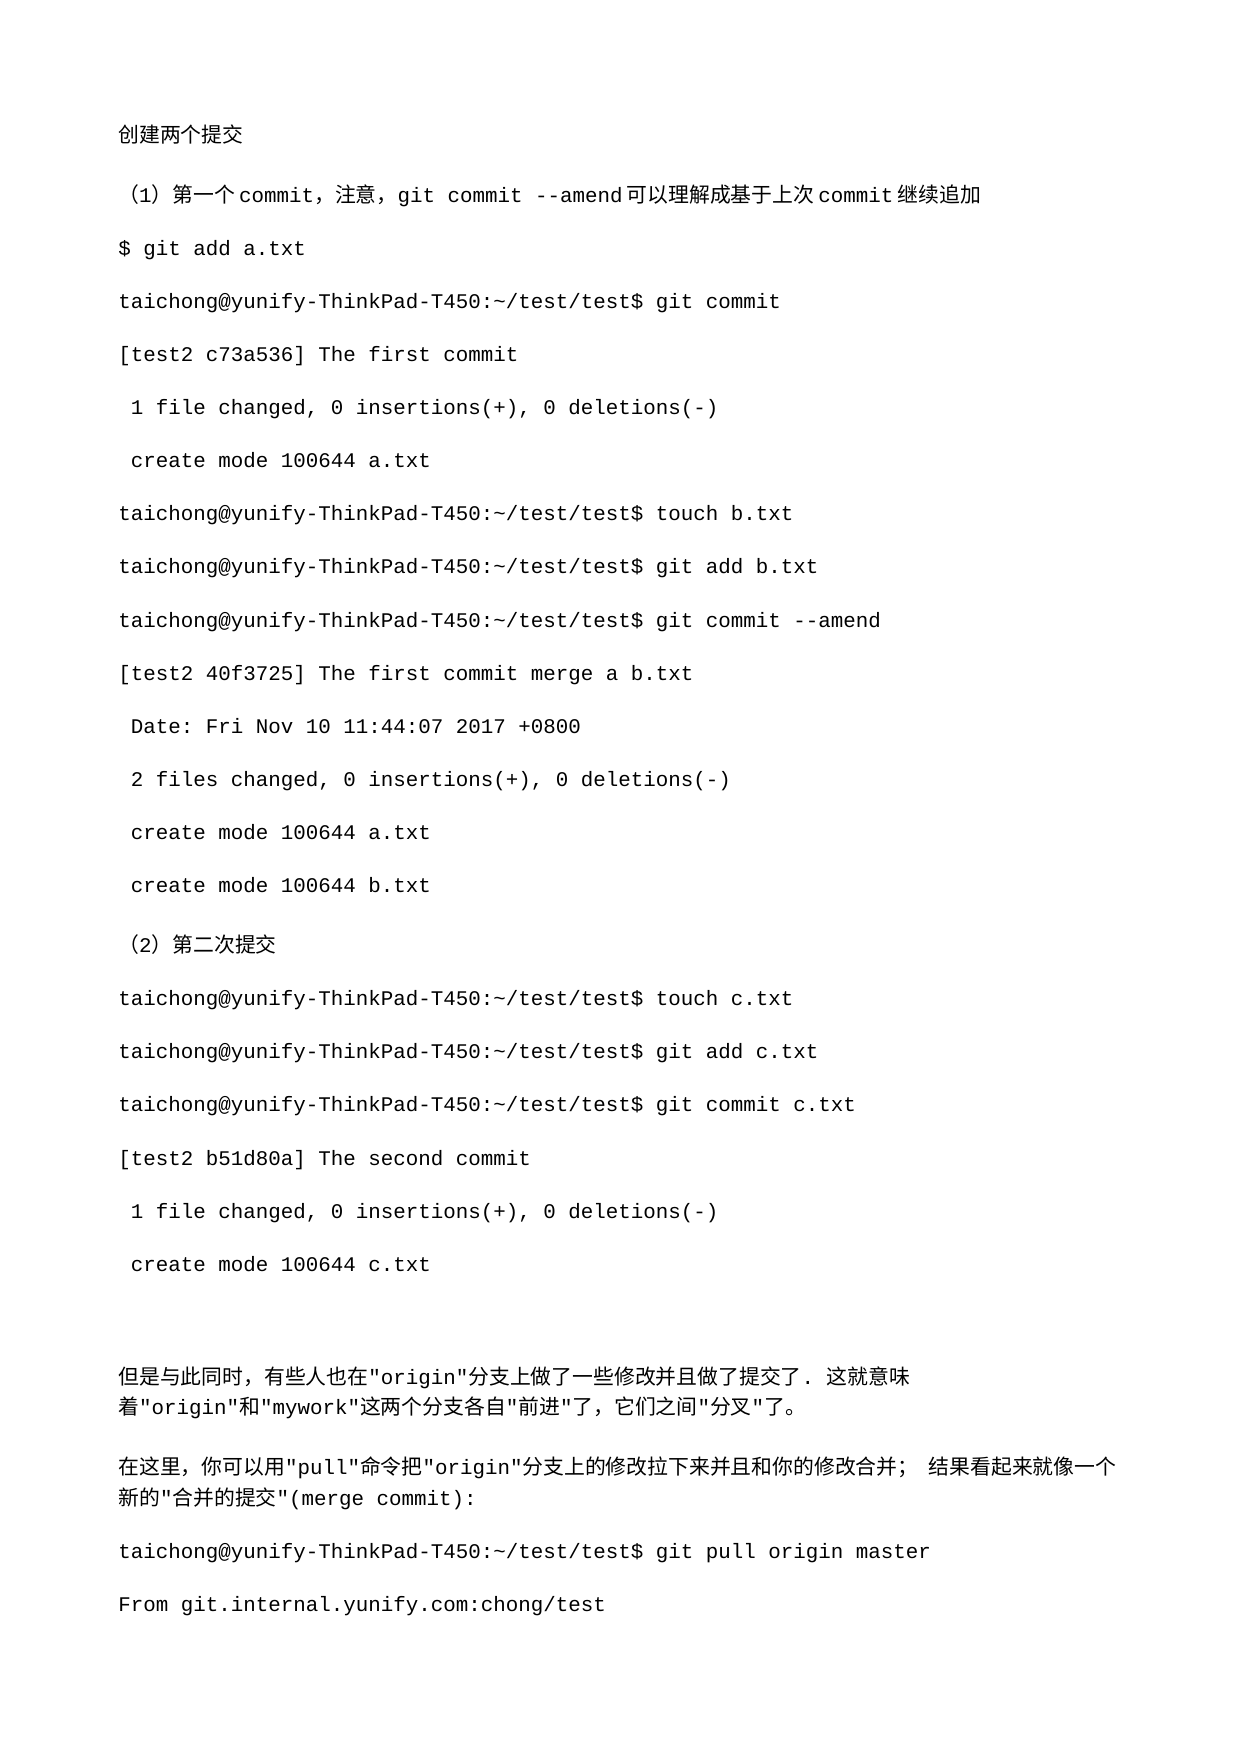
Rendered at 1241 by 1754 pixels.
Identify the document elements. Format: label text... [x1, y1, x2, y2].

text create mode 100644 a.txt [118, 822, 1122, 846]
text taichong@yunify-ThinkPad-T450:~/test/test$ git pull origin master [118, 1541, 1122, 1564]
text taichong@yunify-ThinkPad-T450:~/test/test$ git add b.txt [118, 556, 1122, 580]
text $ git add a.txt [118, 238, 1122, 261]
text 创建两个提交 [118, 118, 1122, 148]
text create mode 100644 a.txt [118, 450, 1122, 474]
text taichong@yunify-ThinkPad-T450:~/test/test$ touch c.txt [118, 988, 1122, 1012]
text taichong@yunify-ThinkPad-T450:~/test/test$ git commit --amend [118, 609, 1122, 633]
text [test2 40f3725] The first commit merge a b.txt [118, 663, 1122, 686]
text From git.internal.yunify.com:chong/test [118, 1594, 1122, 1617]
text 1 file changed, 0 insertions(+), 0 deletions(-) [118, 1201, 1122, 1224]
text taichong@yunify-ThinkPad-T450:~/test/test$ touch b.txt [118, 503, 1122, 527]
text taichong@yunify-ThinkPad-T450:~/test/test$ git commit c.txt [118, 1094, 1122, 1118]
text 2 files changed, 0 insertions(+), 0 deletions(-) [118, 769, 1122, 793]
text taichong@yunify-ThinkPad-T450:~/test/test$ git add c.txt [118, 1041, 1122, 1065]
text [test2 b51d80a] The second commit [118, 1148, 1122, 1171]
text 但是与此同时，有些人也在"origin"分支上做了一些修改并且做了提交了. 这就意味着"origin"和"mywork"这两个分支各自"前进"了，它们之间"分叉"了。 [118, 1360, 1122, 1421]
text （2）第二次提交 [118, 928, 1122, 959]
text taichong@yunify-ThinkPad-T450:~/test/test$ git commit [118, 291, 1122, 314]
text 1 file changed, 0 insertions(+), 0 deletions(-) [118, 397, 1122, 421]
text [test2 c73a536] The first commit [118, 344, 1122, 368]
text 在这里，你可以用"pull"命令把"origin"分支上的修改拉下来并且和你的修改合并； 结果看起来就像一个新的"合并的提交"(merge commit): [118, 1450, 1122, 1511]
text （1）第一个commit，注意，git commit --amend可以理解成基于上次commit继续追加 [118, 178, 1122, 208]
text create mode 100644 b.txt [118, 875, 1122, 899]
text Date: Fri Nov 10 11:44:07 2017 +0800 [118, 716, 1122, 739]
text create mode 100644 c.txt [118, 1254, 1122, 1277]
